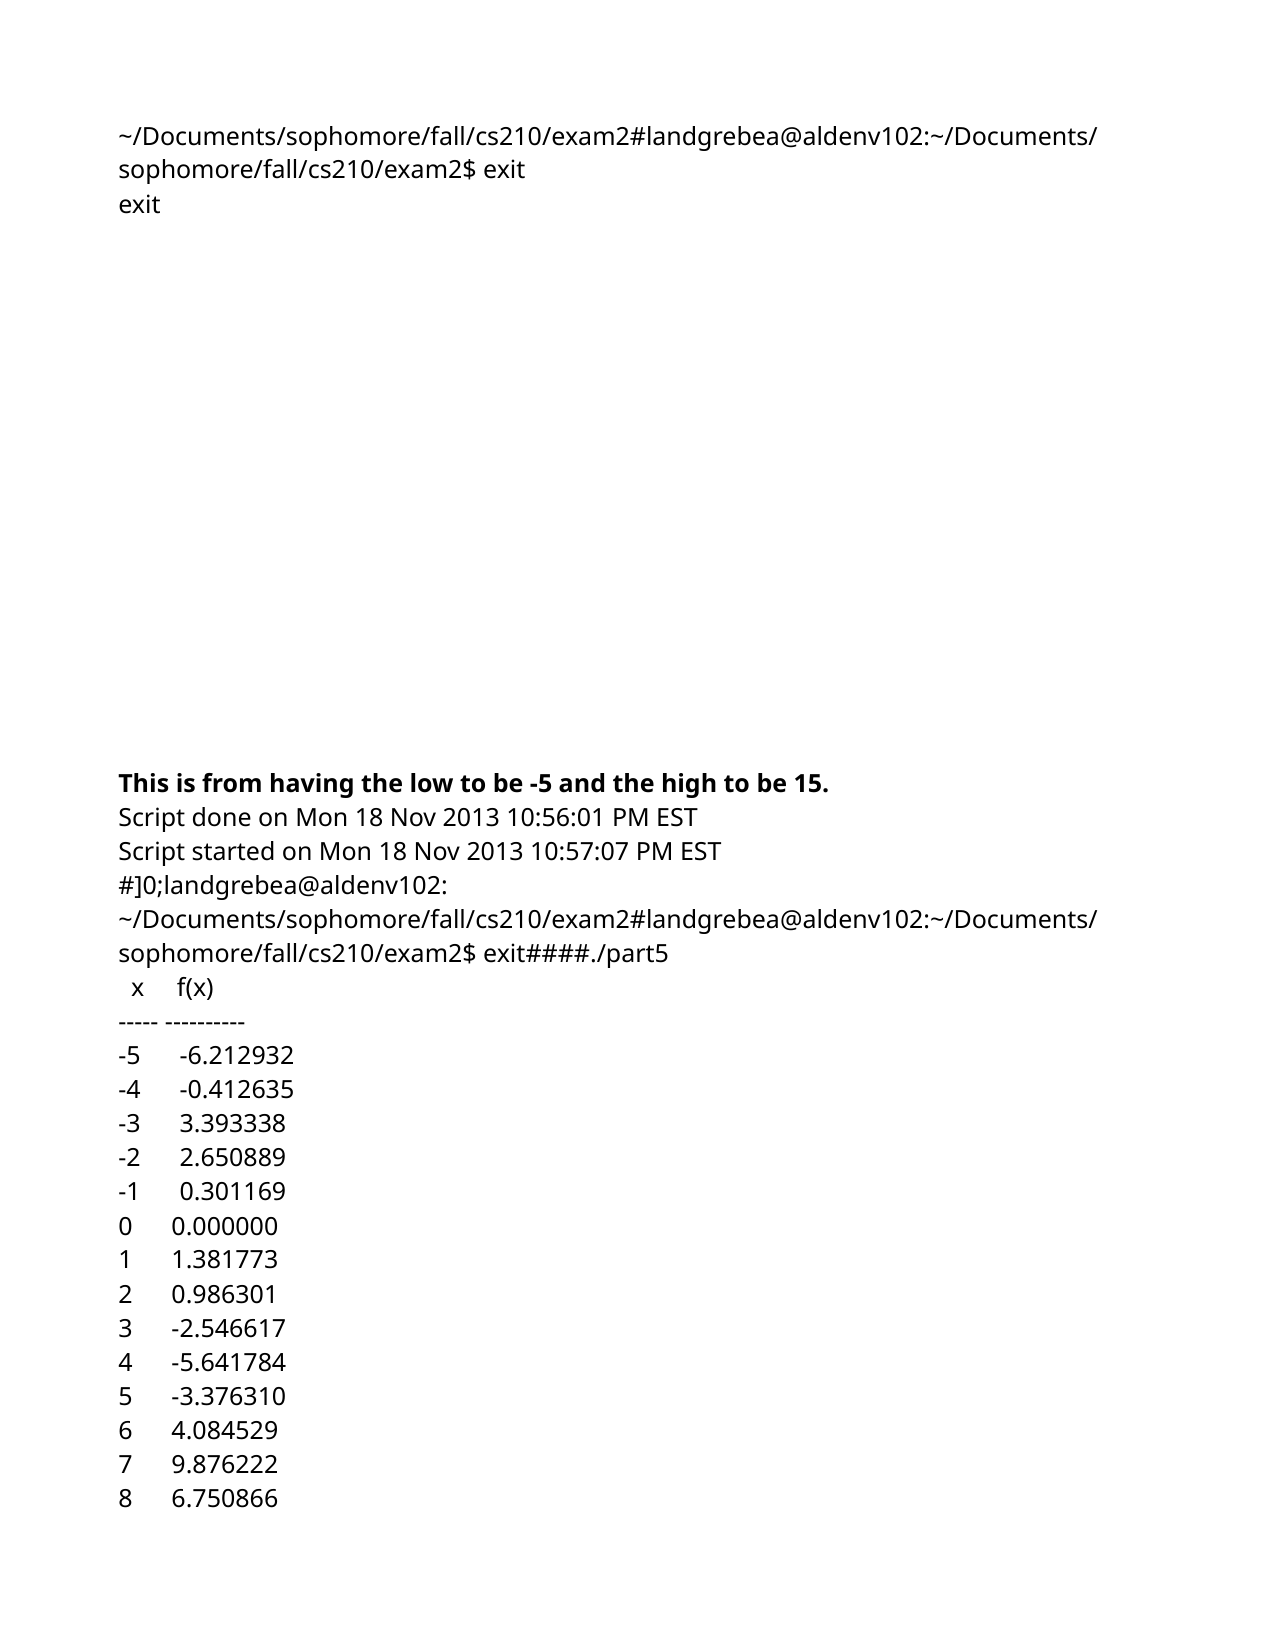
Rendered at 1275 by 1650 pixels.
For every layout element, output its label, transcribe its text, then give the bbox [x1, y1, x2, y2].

text x f(x) [118, 970, 1157, 1004]
text exit [118, 186, 1157, 220]
text ----- ---------- [118, 1004, 1157, 1038]
text 3 -2.546617 [118, 1310, 1157, 1344]
text 0 0.000000 [118, 1208, 1157, 1242]
text 2 0.986301 [118, 1276, 1157, 1310]
text 1 1.381773 [118, 1242, 1157, 1276]
text This is from having the low to be -5 and the high to be 15. Script done on Mon 18 Nov 2013 10:56:01 PM EST Script started on Mon 18 Nov 2013 10:57:07 PM EST #]0;landgrebea@aldenv102: ~/Documents/sophomore/fall/cs210/exam2#landgrebea@aldenv102:~/Documents/sophomore/fall/cs210/exam2$ exit####./part5 [118, 765, 1157, 970]
text -2 2.650889 [118, 1140, 1157, 1174]
text -3 3.393338 [118, 1106, 1157, 1140]
text 4 -5.641784 [118, 1344, 1157, 1378]
text ~/Documents/sophomore/fall/cs210/exam2#landgrebea@aldenv102:~/Documents/sophomore/fall/cs210/exam2$ exit [118, 118, 1157, 186]
text 7 9.876222 [118, 1447, 1157, 1481]
text -1 0.301169 [118, 1174, 1157, 1208]
text -5 -6.212932 [118, 1038, 1157, 1072]
text 6 4.084529 [118, 1412, 1157, 1447]
text -4 -0.412635 [118, 1072, 1157, 1106]
text 8 6.750866 [118, 1481, 1157, 1515]
text 5 -3.376310 [118, 1378, 1157, 1412]
